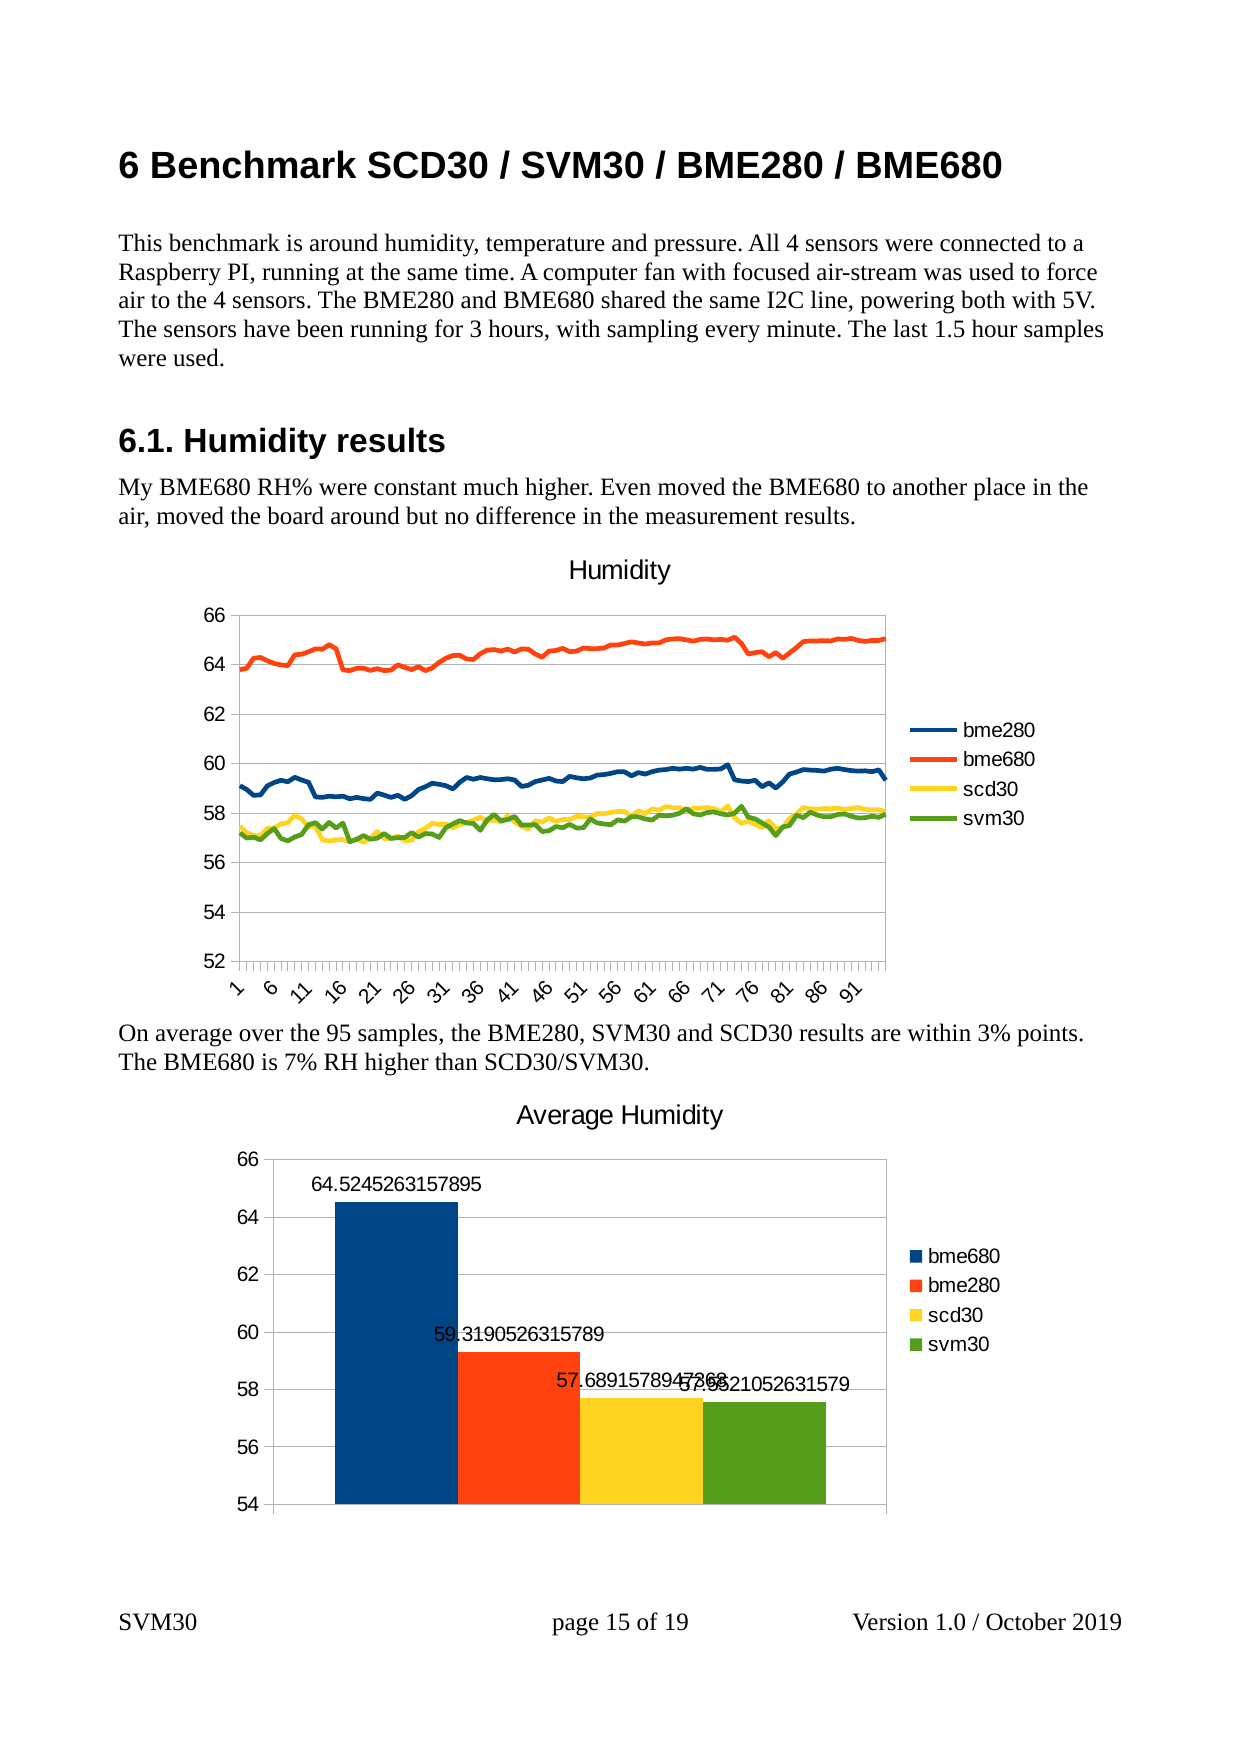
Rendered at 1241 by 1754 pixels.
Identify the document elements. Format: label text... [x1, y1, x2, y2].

text This benchmark is around humidity, temperature and pressure. All 4 sensors were connected to a Raspberry PI, running at the same time. A computer fan with focused air-stream was used to force air to the 4 sensors. The BME280 and BME680 shared the same I2C line, powering both with 5V. [118, 228, 1122, 314]
subtitle 6 Benchmark SCD30 / SVM30 / BME280 / BME680 [118, 143, 1122, 187]
text My BME680 RH% were constant much higher. Even moved the BME680 to another place in the air, moved the board around but no difference in the measurement results. [118, 472, 1122, 530]
text On average over the 95 samples, the BME280, SVM30 and SCD30 results are within 3% points. The BME680 is 7% RH higher than SCD30/SVM30. [118, 530, 1122, 1076]
subtitle 6.1. Humidity results [118, 421, 1122, 460]
text The sensors have been running for 3 hours, with sampling every minute. The last 1.5 hour samples were used. [118, 314, 1122, 372]
